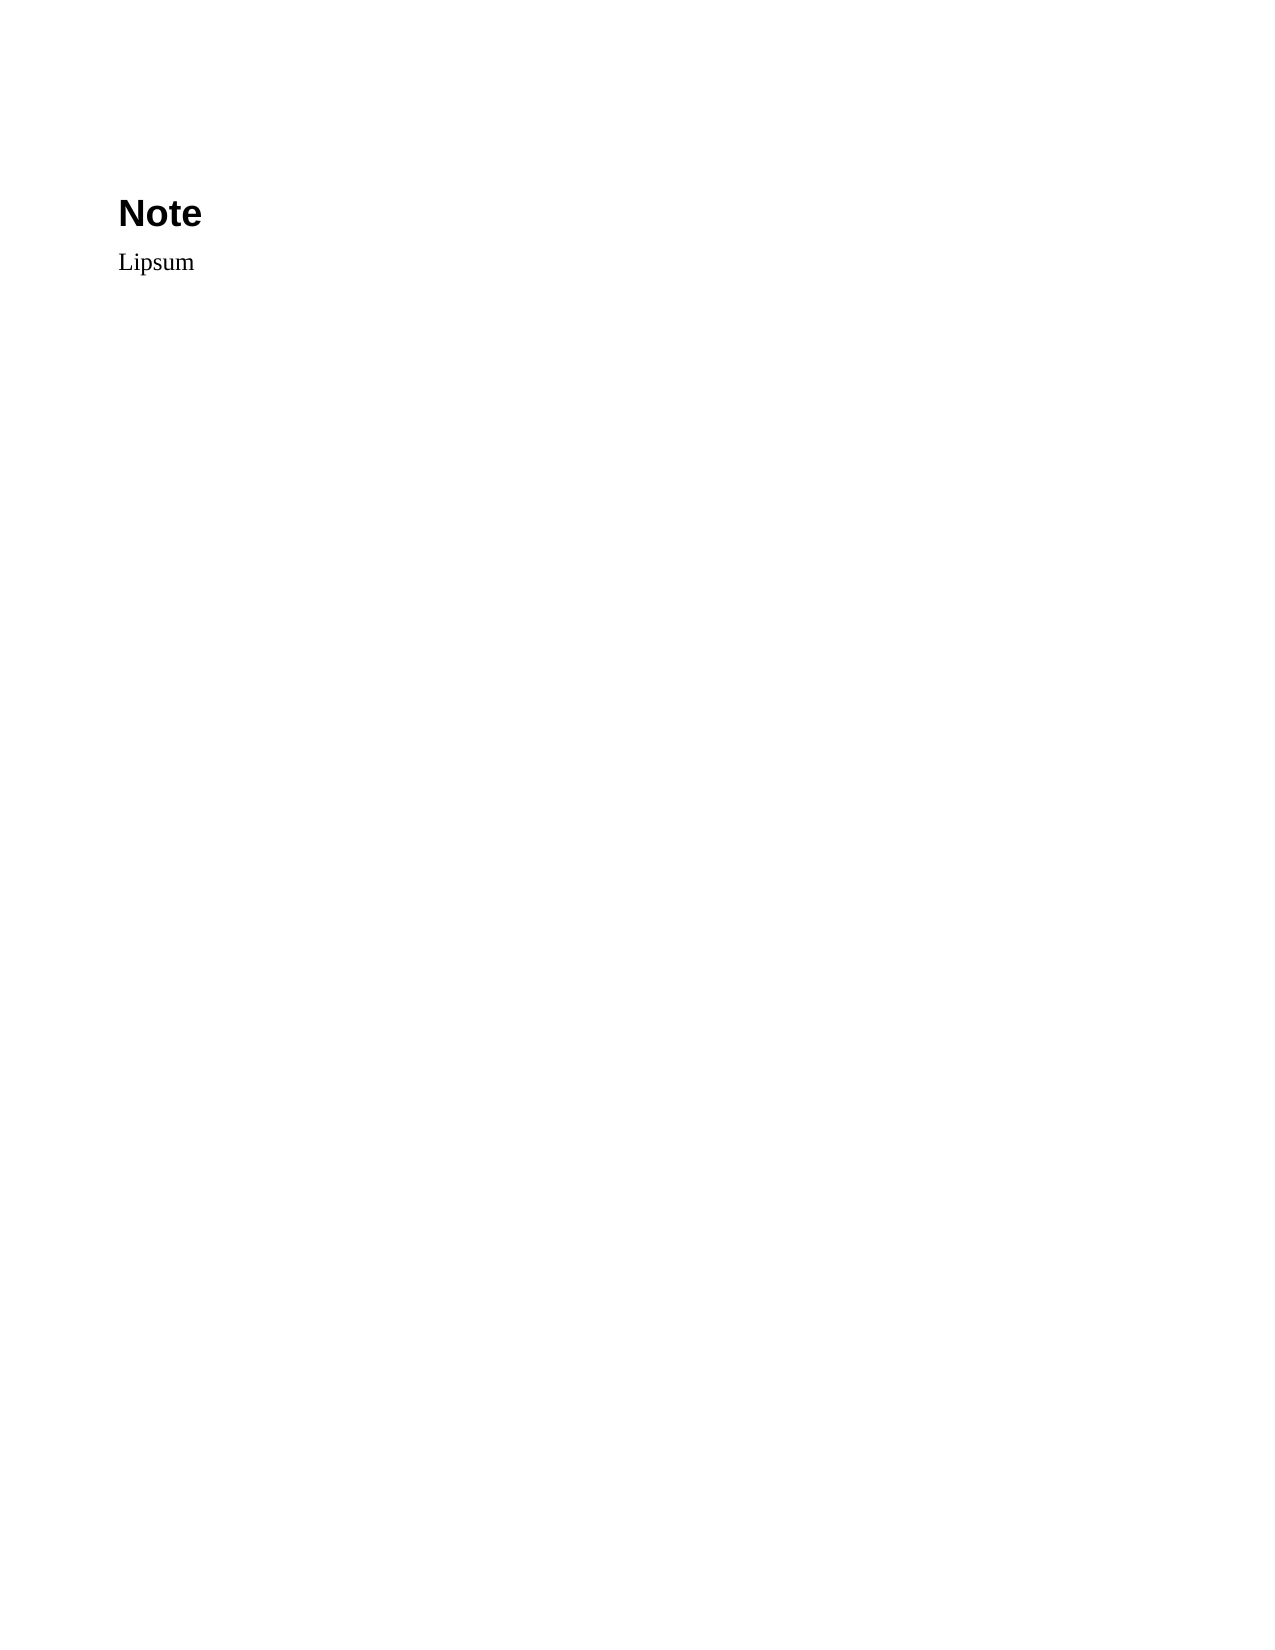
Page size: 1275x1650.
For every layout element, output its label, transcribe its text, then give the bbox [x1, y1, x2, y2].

text Lipsum [118, 247, 1157, 276]
subtitle Note [118, 191, 1157, 234]
